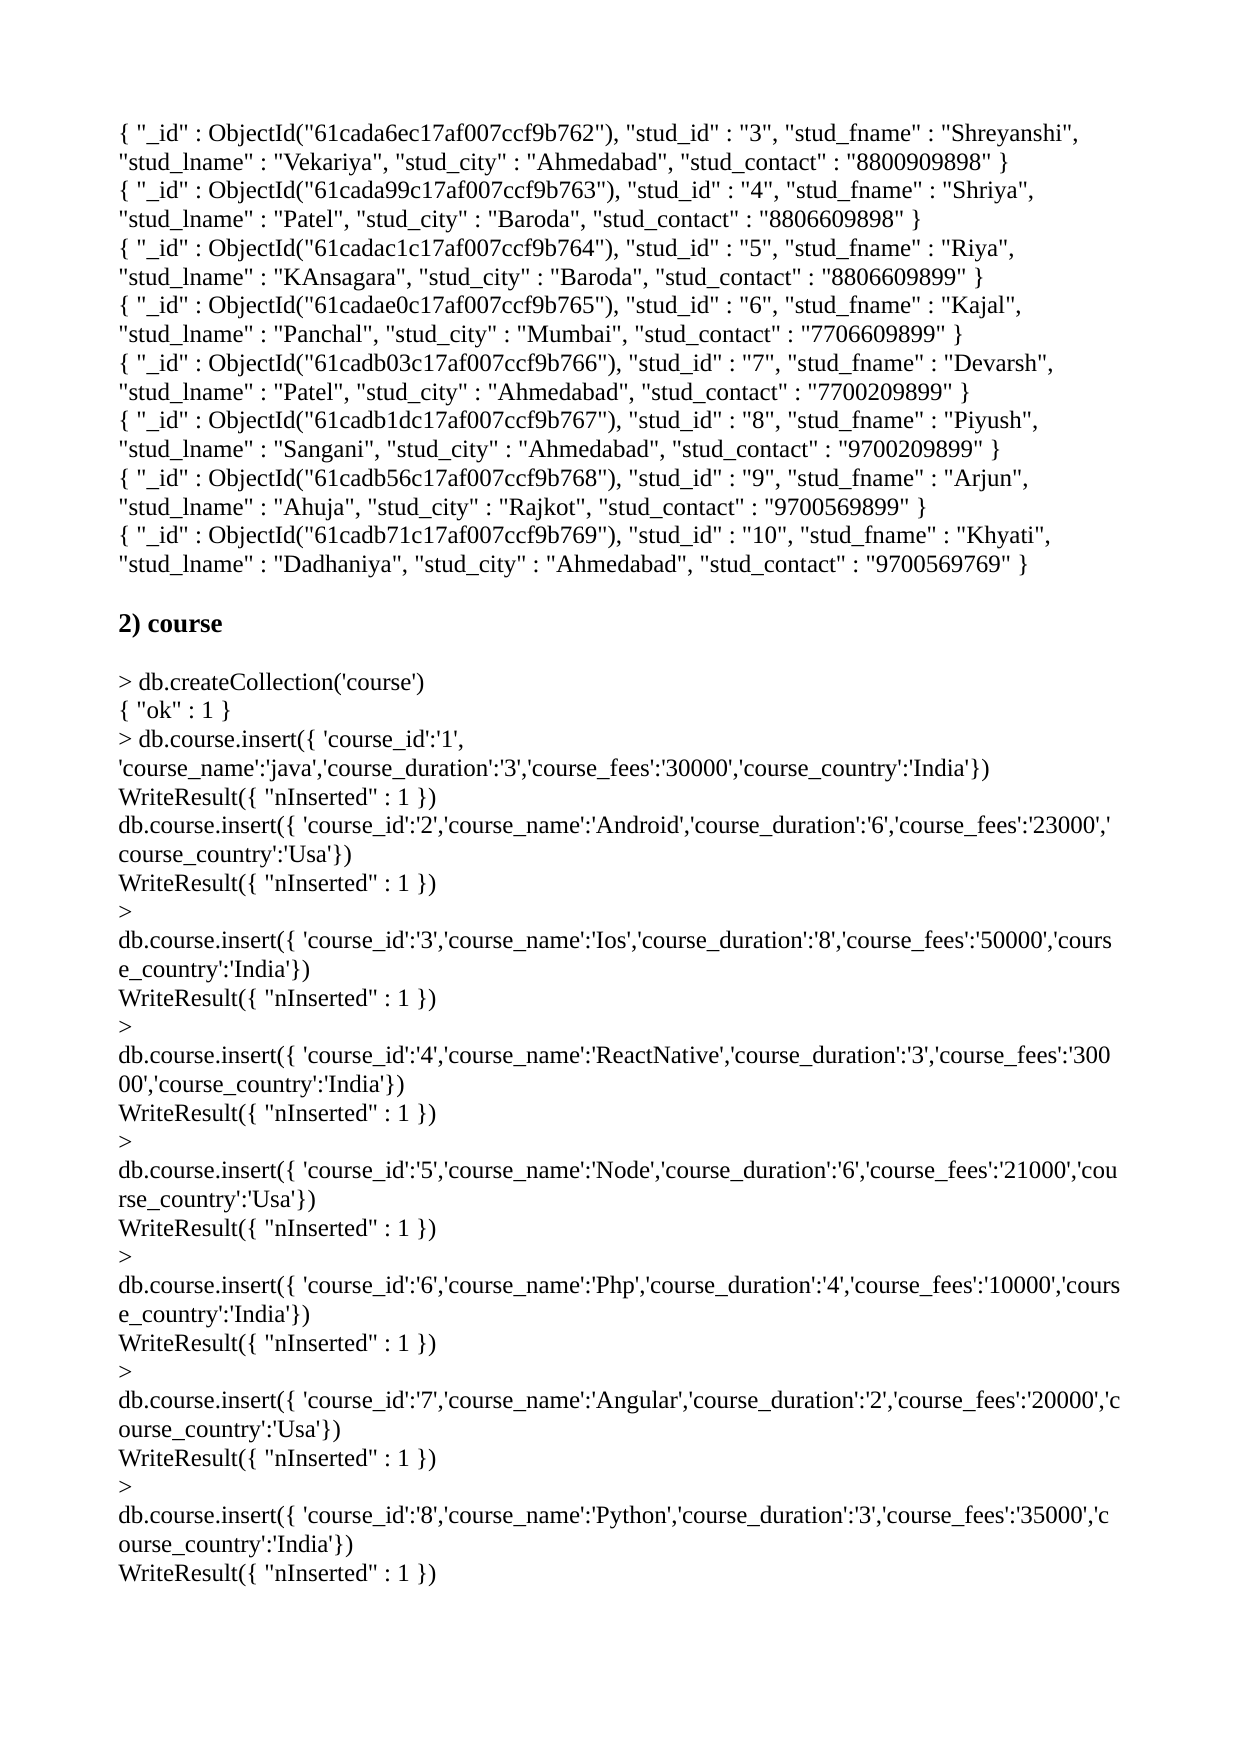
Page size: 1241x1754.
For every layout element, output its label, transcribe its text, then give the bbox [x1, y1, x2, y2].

text WriteResult({ "nInserted" : 1 }) [118, 1558, 1122, 1587]
text > db.course.insert({ 'course_id':'6','course_name':'Php','course_duration':'4','course_fees':'10000','course_country':'India'}) [118, 1242, 1122, 1328]
text > db.course.insert({ 'course_id':'4','course_name':'ReactNative','course_duration':'3','course_fees':'30000','course_country':'India'}) [118, 1012, 1122, 1098]
text { "_id" : ObjectId("61cada6ec17af007ccf9b762"), "stud_id" : "3", "stud_fname" : "Shreyanshi", "stud_lname" : "Vekariya", "stud_city" : "Ahmedabad", "stud_contact" : "8800909898" } [118, 118, 1122, 176]
text WriteResult({ "nInserted" : 1 }) [118, 1443, 1122, 1472]
text WriteResult({ "nInserted" : 1 }) [118, 1328, 1122, 1357]
text WriteResult({ "nInserted" : 1 }) [118, 983, 1122, 1012]
text { "_id" : ObjectId("61cadac1c17af007ccf9b764"), "stud_id" : "5", "stud_fname" : "Riya", "stud_lname" : "KAnsagara", "stud_city" : "Baroda", "stud_contact" : "8806609899" } [118, 233, 1122, 291]
text WriteResult({ "nInserted" : 1 }) [118, 1213, 1122, 1242]
text { "_id" : ObjectId("61cadb1dc17af007ccf9b767"), "stud_id" : "8", "stud_fname" : "Piyush", "stud_lname" : "Sangani", "stud_city" : "Ahmedabad", "stud_contact" : "9700209899" } [118, 406, 1122, 463]
text { "_id" : ObjectId("61cadb03c17af007ccf9b766"), "stud_id" : "7", "stud_fname" : "Devarsh", "stud_lname" : "Patel", "stud_city" : "Ahmedabad", "stud_contact" : "7700209899" } [118, 348, 1122, 406]
text { "_id" : ObjectId("61cadb71c17af007ccf9b769"), "stud_id" : "10", "stud_fname" : "Khyati", "stud_lname" : "Dadhaniya", "stud_city" : "Ahmedabad", "stud_contact" : "9700569769" } [118, 521, 1122, 578]
text WriteResult({ "nInserted" : 1 }) db.course.insert({ 'course_id':'2','course_name':'Android','course_duration':'6','course_fees':'23000','course_country':'Usa'}) [118, 782, 1122, 868]
text > db.createCollection('course') [118, 667, 1122, 696]
text { "_id" : ObjectId("61cadae0c17af007ccf9b765"), "stud_id" : "6", "stud_fname" : "Kajal", "stud_lname" : "Panchal", "stud_city" : "Mumbai", "stud_contact" : "7706609899" } [118, 291, 1122, 348]
text { "_id" : ObjectId("61cadb56c17af007ccf9b768"), "stud_id" : "9", "stud_fname" : "Arjun", "stud_lname" : "Ahuja", "stud_city" : "Rajkot", "stud_contact" : "9700569899" } [118, 463, 1122, 521]
text > db.course.insert({ 'course_id':'8','course_name':'Python','course_duration':'3','course_fees':'35000','course_country':'India'}) [118, 1472, 1122, 1558]
text > db.course.insert({ 'course_id':'7','course_name':'Angular','course_duration':'2','course_fees':'20000','course_country':'Usa'}) [118, 1357, 1122, 1443]
text { "ok" : 1 } [118, 696, 1122, 724]
text > db.course.insert({ 'course_id':'5','course_name':'Node','course_duration':'6','course_fees':'21000','course_country':'Usa'}) [118, 1127, 1122, 1213]
text { "_id" : ObjectId("61cada99c17af007ccf9b763"), "stud_id" : "4", "stud_fname" : "Shriya", "stud_lname" : "Patel", "stud_city" : "Baroda", "stud_contact" : "8806609898" } [118, 176, 1122, 233]
text WriteResult({ "nInserted" : 1 }) [118, 868, 1122, 897]
text > db.course.insert({ 'course_id':'3','course_name':'Ios','course_duration':'8','course_fees':'50000','course_country':'India'}) [118, 897, 1122, 983]
text 2) course [118, 607, 1122, 638]
text WriteResult({ "nInserted" : 1 }) [118, 1098, 1122, 1127]
text > db.course.insert({ 'course_id':'1', 'course_name':'java','course_duration':'3','course_fees':'30000','course_country':'India'}) [118, 724, 1122, 782]
